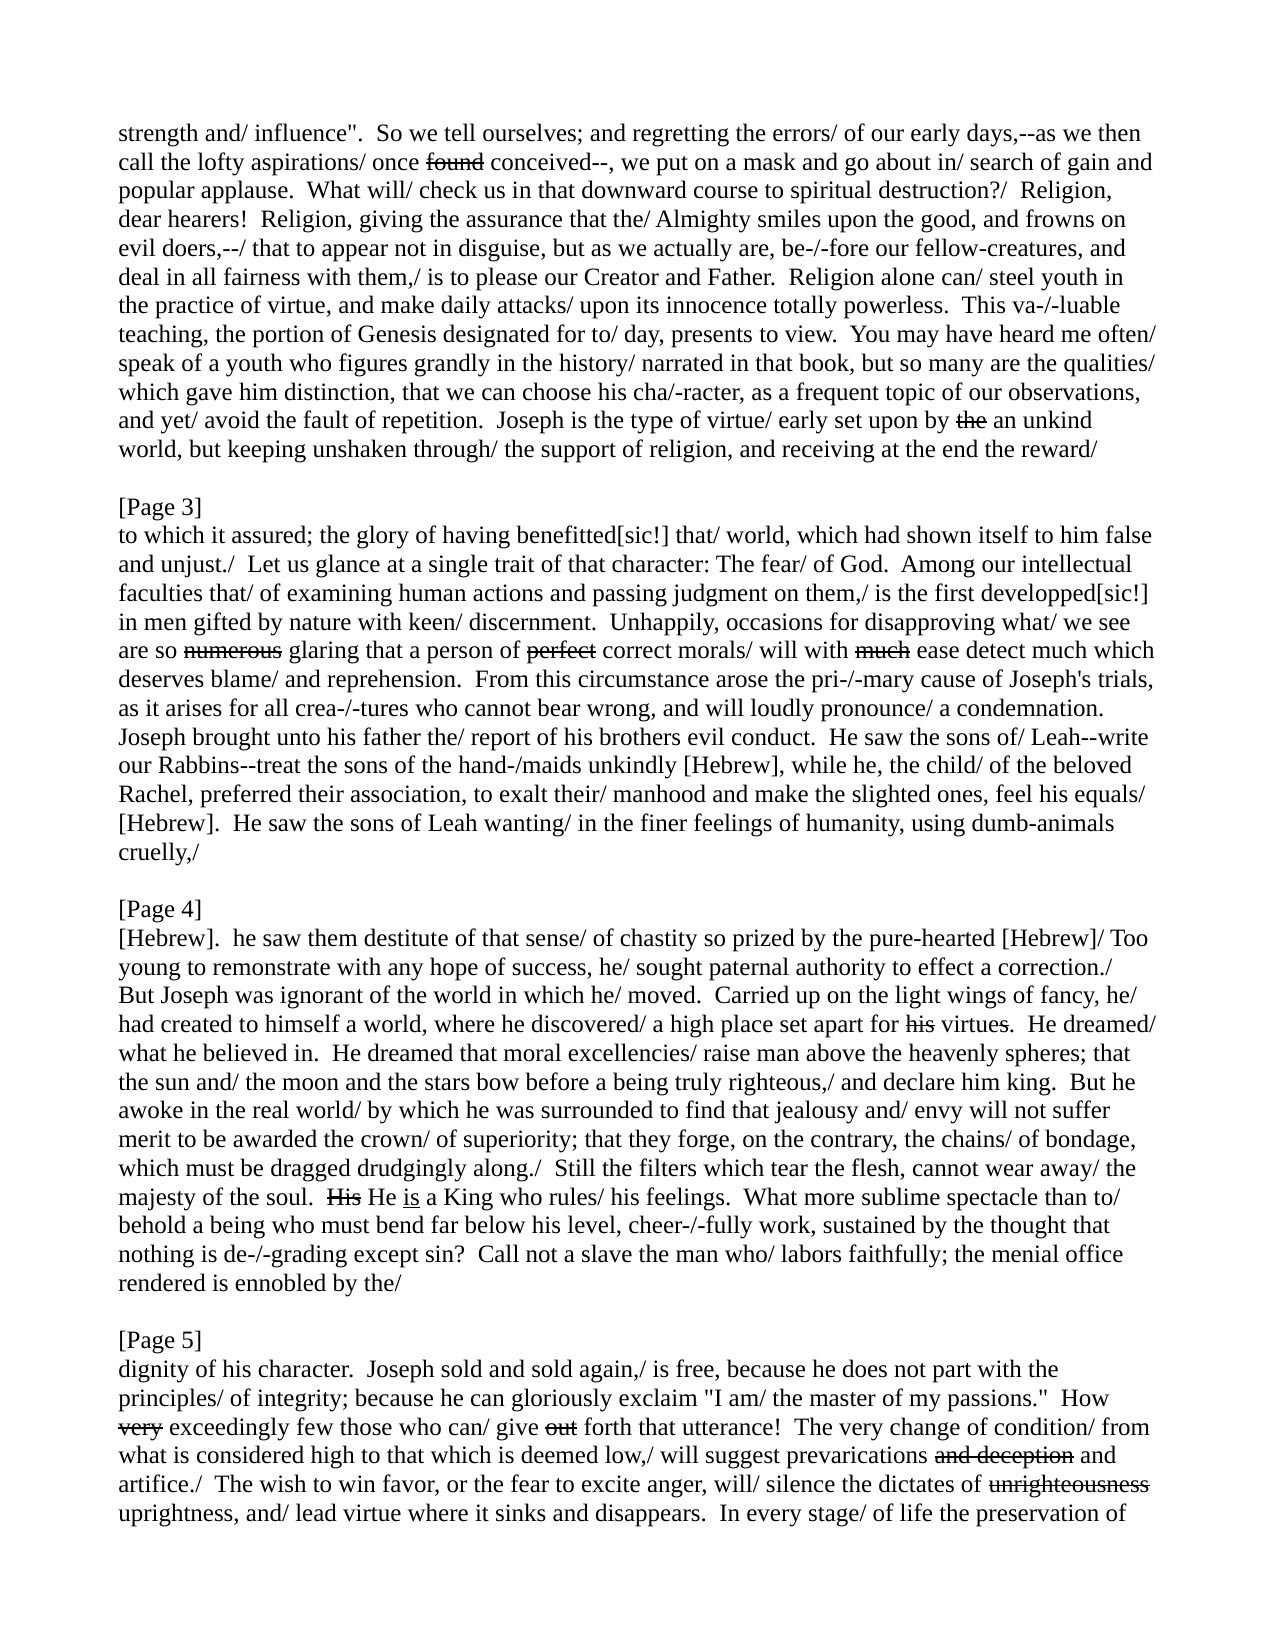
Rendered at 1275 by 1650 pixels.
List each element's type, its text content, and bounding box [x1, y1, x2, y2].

text strength and/ influence". So we tell ourselves; and regretting the errors/ of our early days,--as we then call the lofty aspirations/ once found conceived--, we put on a mask and go about in/ search of gain and popular applause. What will/ check us in that downward course to spiritual destruction?/ Religion, dear hearers! Religion, giving the assurance that the/ Almighty smiles upon the good, and frowns on evil doers,--/ that to appear not in disguise, but as we actually are, be-/-fore our fellow-creatures, and deal in all fairness with them,/ is to please our Creator and Father. Religion alone can/ steel youth in the practice of virtue, and make daily attacks/ upon its innocence totally powerless. This va-/-luable teaching, the portion of Genesis designated for to/ day, presents to view. You may have heard me often/ speak of a youth who figures grandly in the history/ narrated in that book, but so many are the qualities/ which gave him distinction, that we can choose his cha/-racter, as a frequent topic of our observations, and yet/ avoid the fault of repetition. Joseph is the type of virtue/ early set upon by the an unkind world, but keeping unshaken through/ the support of religion, and receiving at the end the reward/ [118, 118, 1157, 463]
text [Page 4] [118, 894, 1157, 923]
text [Page 5] [118, 1326, 1157, 1354]
text [Hebrew]. he saw them destitute of that sense/ of chastity so prized by the pure-hearted [Hebrew]/ Too young to remonstrate with any hope of success, he/ sought paternal authority to effect a correction./ But Joseph was ignorant of the world in which he/ moved. Carried up on the light wings of fancy, he/ had created to himself a world, where he discovered/ a high place set apart for his virtues. He dreamed/ what he believed in. He dreamed that moral excellencies/ raise man above the heavenly spheres; that the sun and/ the moon and the stars bow before a being truly righteous,/ and declare him king. But he awoke in the real world/ by which he was surrounded to find that jealousy and/ envy will not suffer merit to be awarded the crown/ of superiority; that they forge, on the contrary, the chains/ of bondage, which must be dragged drudgingly along./ Still the filters which tear the flesh, cannot wear away/ the majesty of the soul. His He is a King who rules/ his feelings. What more sublime spectacle than to/ behold a being who must bend far below his level, cheer-/-fully work, sustained by the thought that nothing is de-/-grading except sin? Call not a slave the man who/ labors faithfully; the menial office rendered is ennobled by the/ [118, 923, 1157, 1297]
text [Page 3] [118, 492, 1157, 521]
text to which it assured; the glory of having benefitted[sic!] that/ world, which had shown itself to him false and unjust./ Let us glance at a single trait of that character: The fear/ of God. Among our intellectual faculties that/ of examining human actions and passing judgment on them,/ is the first developped[sic!] in men gifted by nature with keen/ discernment. Unhappily, occasions for disapproving what/ we see are so numerous glaring that a person of perfect correct morals/ will with much ease detect much which deserves blame/ and reprehension. From this circumstance arose the pri-/-mary cause of Joseph's trials, as it arises for all crea-/-tures who cannot bear wrong, and will loudly pronounce/ a condemnation. Joseph brought unto his father the/ report of his brothers evil conduct. He saw the sons of/ Leah--write our Rabbins--treat the sons of the hand-/maids unkindly [Hebrew], while he, the child/ of the beloved Rachel, preferred their association, to exalt their/ manhood and make the slighted ones, feel his equals/ [Hebrew]. He saw the sons of Leah wanting/ in the finer feelings of humanity, using dumb-animals cruelly,/ [118, 521, 1157, 866]
text dignity of his character. Joseph sold and sold again,/ is free, because he does not part with the principles/ of integrity; because he can gloriously exclaim "I am/ the master of my passions." How very exceedingly few those who can/ give out forth that utterance! The very change of condition/ from what is considered high to that which is deemed low,/ will suggest prevarications and deception and artifice./ The wish to win favor, or the fear to excite anger, will/ silence the dictates of unrighteousness uprightness, and/ lead virtue where it sinks and disappears. In every stage/ of life the preservation of [118, 1354, 1157, 1527]
